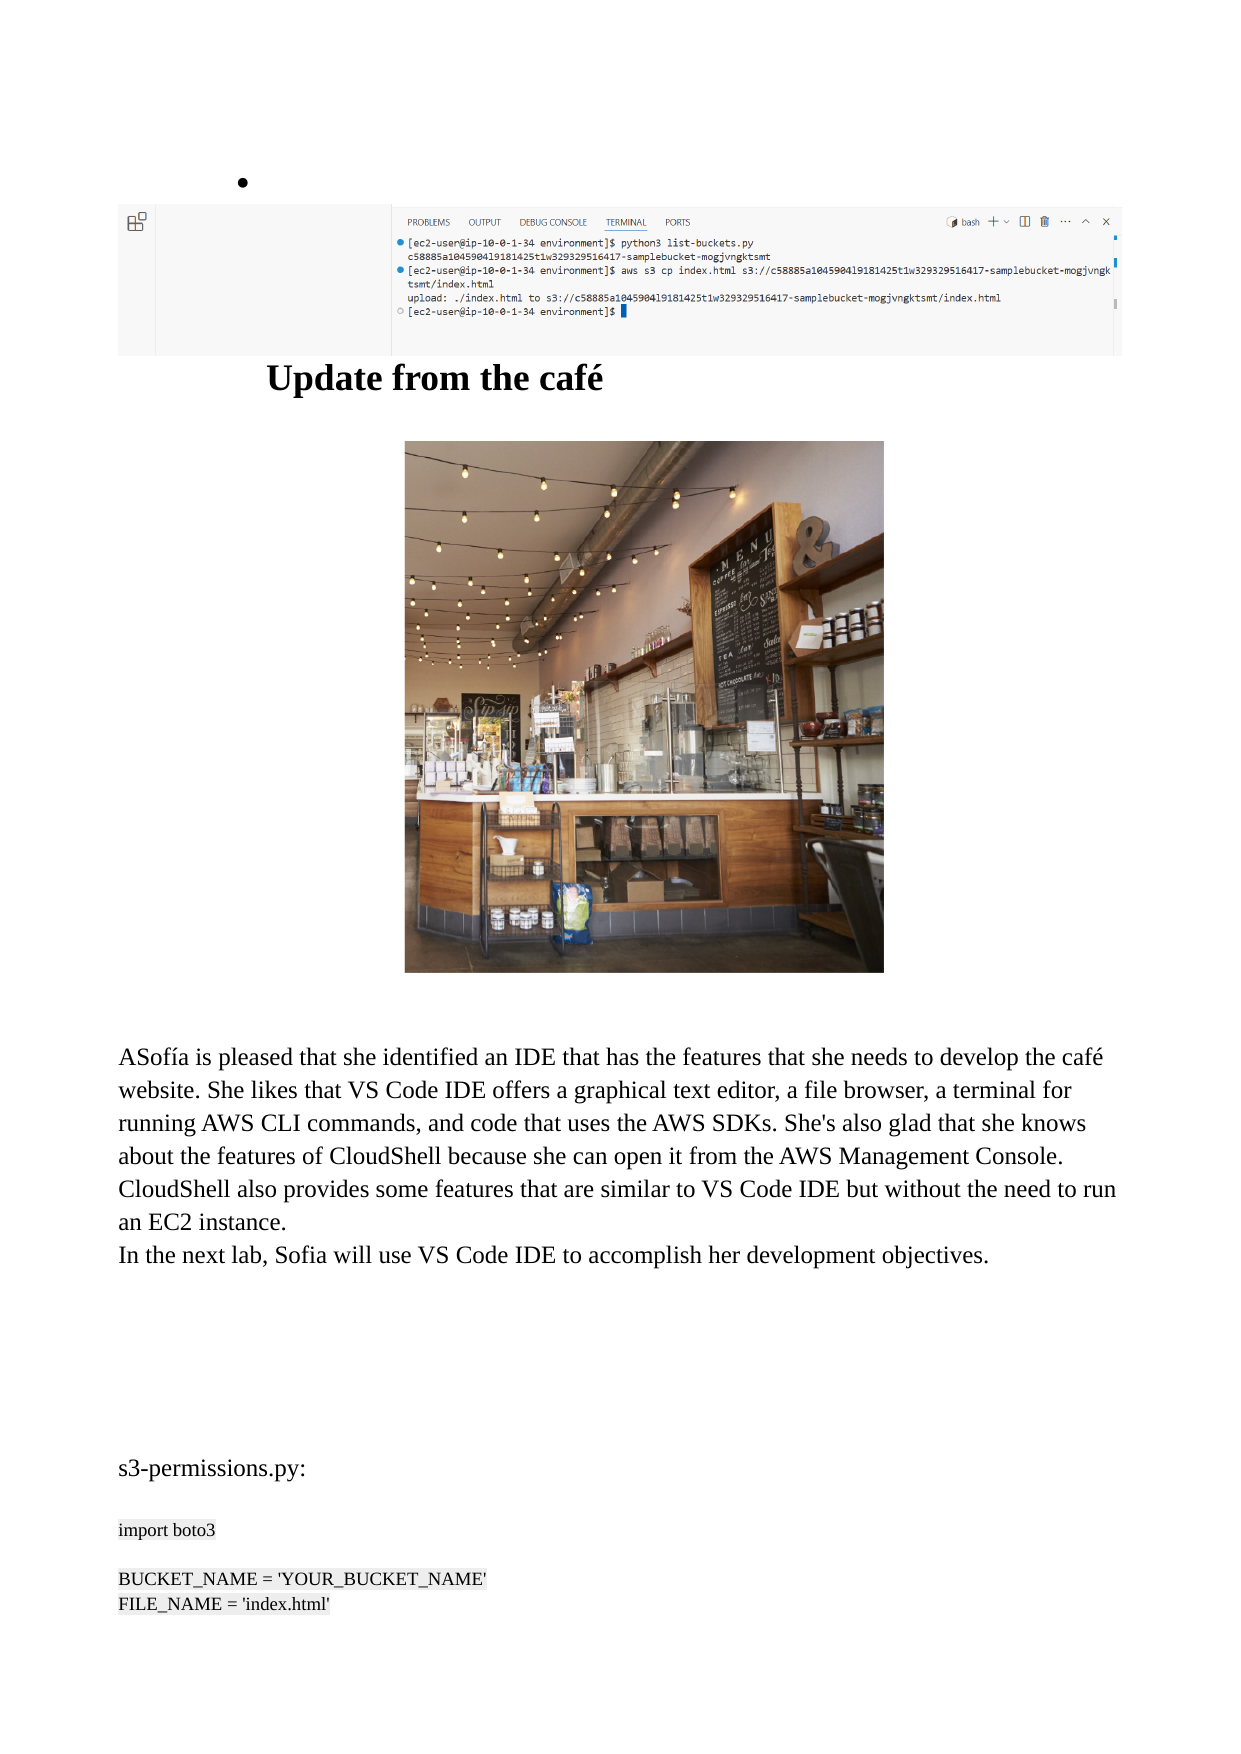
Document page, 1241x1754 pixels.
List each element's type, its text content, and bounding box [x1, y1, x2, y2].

picture [118, 204, 1123, 356]
subtitle Update from the café [236, 356, 1122, 398]
text FILE_NAME = 'index.html' [118, 1593, 1122, 1615]
picture [225, 441, 1015, 999]
text BUCKET_NAME = 'YOUR_BUCKET_NAME' [118, 1568, 1122, 1590]
text import boto3 [118, 1519, 1122, 1540]
text In the next lab, Sofia will use VS Code IDE to accomplish her development objectives. [118, 1240, 1122, 1269]
text s3-permissions.py: [118, 1453, 1122, 1481]
text ASofía is pleased that she identified an IDE that has the features that she needs to develop the café website. She likes that VS Code IDE offers a graphical text editor, a file browser, a terminal for running AWS CLI commands, and code that uses the AWS SDKs. She's also glad that she knows about the features of CloudShell because she can open it from the AWS Management Console. CloudShell also provides some features that are similar to VS Code IDE but without the need to run an EC2 instance. [118, 1042, 1122, 1236]
